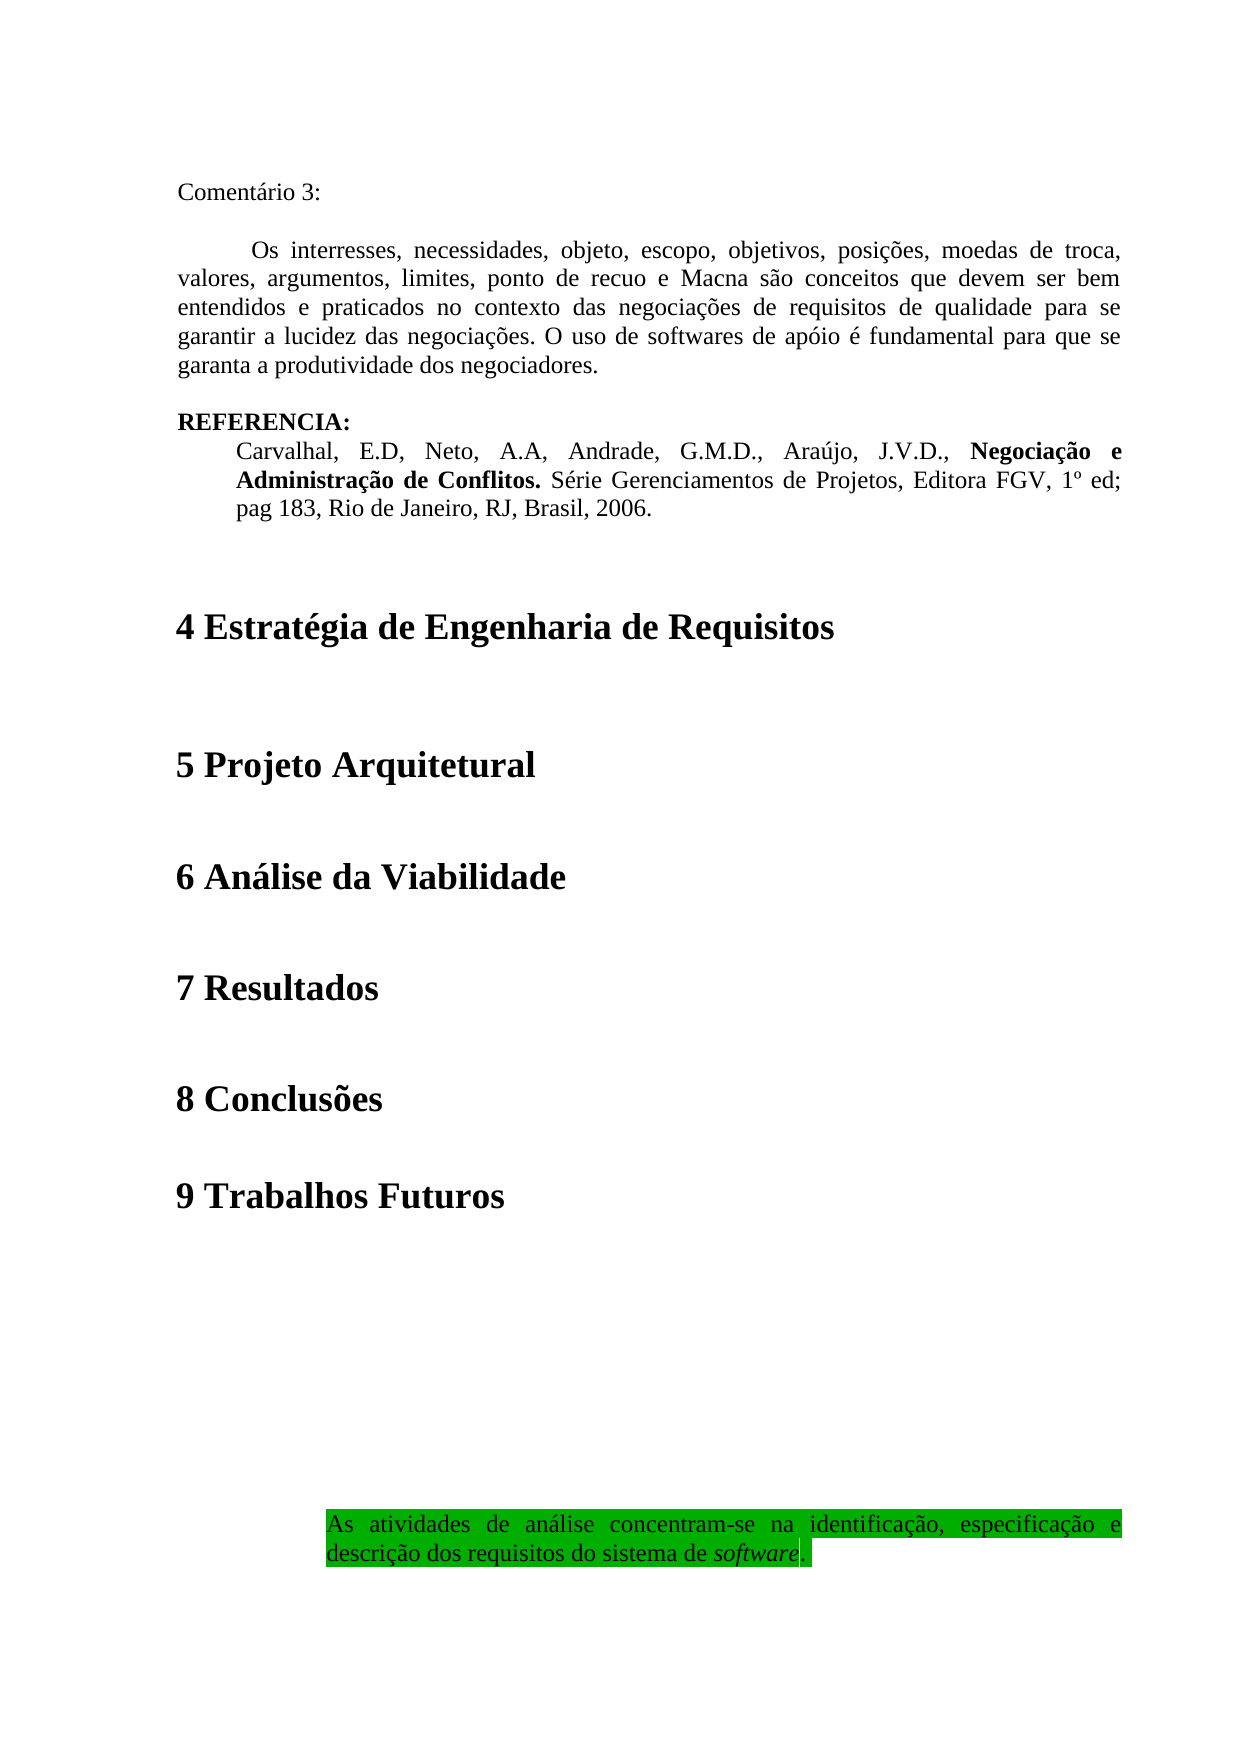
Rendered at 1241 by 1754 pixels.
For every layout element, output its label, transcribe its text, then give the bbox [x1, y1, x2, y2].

text 7 Resultados [176, 965, 1122, 1008]
text 8 Conclusões [176, 1077, 1122, 1120]
text Comentário 3: [177, 177, 1122, 206]
text 4 Estratégia de Engenharia de Requisitos [176, 605, 1122, 648]
text Os interresses, necessidades, objeto, escopo, objetivos, posições, moedas de troca, valores, argumentos, limites, ponto de recuo e Macna são conceitos que devem ser bem entendidos e praticados no contexto das negociações de requisitos de qualidade para se garantir a lucidez das negociações. O uso de softwares de apóio é fundamental para que se garanta a produtividade dos negociadores. [177, 235, 1122, 378]
text 5 Projeto Arquitetural [176, 743, 1122, 786]
text REFERENCIA: [177, 407, 1122, 436]
list As atividades de análise concentram-se na identificação, especificação e descrição dos requisitos do sistema de software. [288, 1509, 1122, 1567]
text Carvalhal, E.D, Neto, A.A, Andrade, G.M.D., Araújo, J.V.D., Negociação e Administração de Conflitos. Série Gerenciamentos de Projetos, Editora FGV, 1º ed; pag 183, Rio de Janeiro, RJ, Brasil, 2006. [236, 436, 1122, 522]
text 6 Análise da Viabilidade [176, 854, 1122, 897]
text 9 Trabalhos Futuros [176, 1173, 1122, 1217]
